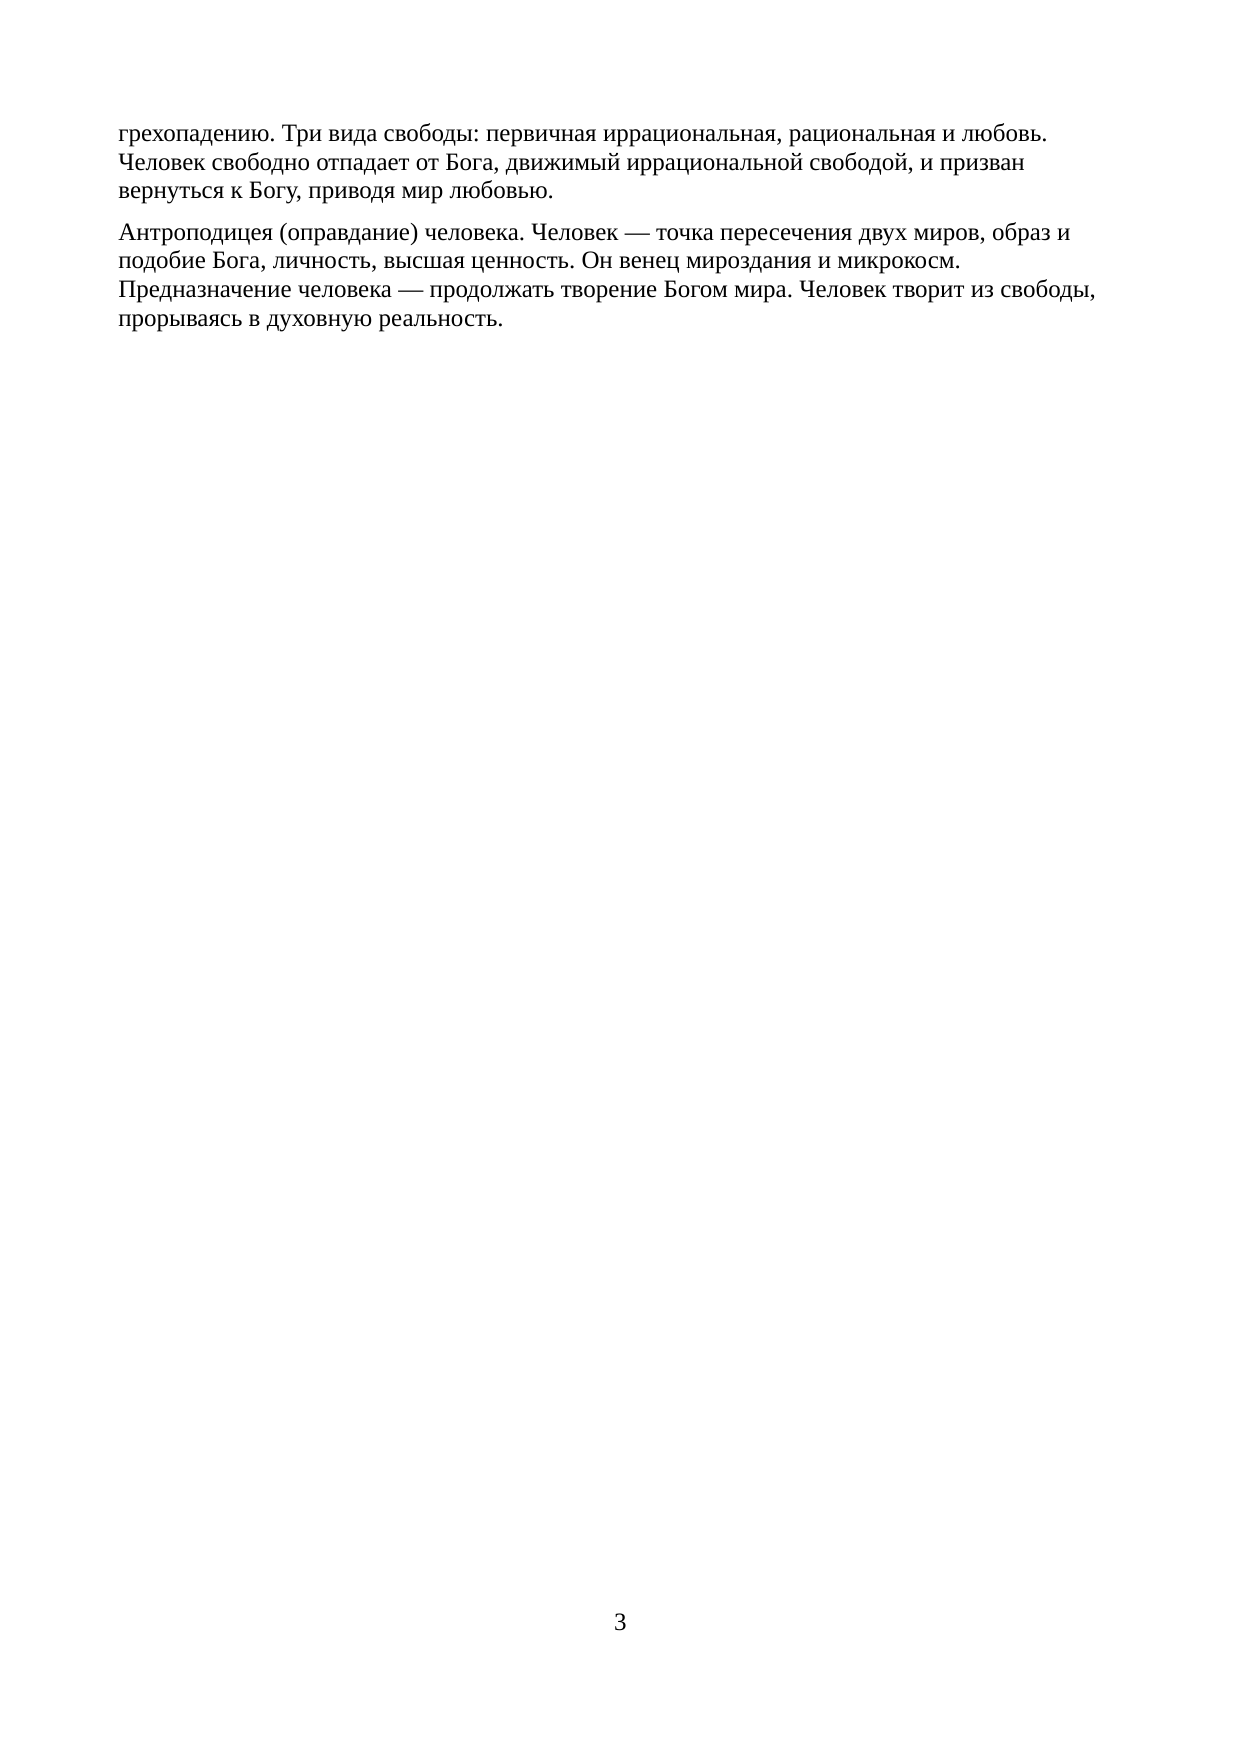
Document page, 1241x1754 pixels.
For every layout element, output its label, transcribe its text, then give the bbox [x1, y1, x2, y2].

text грехопадению. Три вида свободы: первичная иррациональная, рациональная и любовь. Человек свободно отпадает от Бога, движимый иррациональной свободой, и призван вернуться к Богу, приводя мир любовью. [118, 118, 1122, 204]
text Антроподицея (оправдание) человека. Человек — точка пересечения двух миров, образ и подобие Бога, личность, высшая ценность. Он венец мироздания и микрокосм. Предназначение человека — продолжать творение Богом мира. Человек творит из свободы, прорываясь в духовную реальность. [118, 217, 1122, 332]
